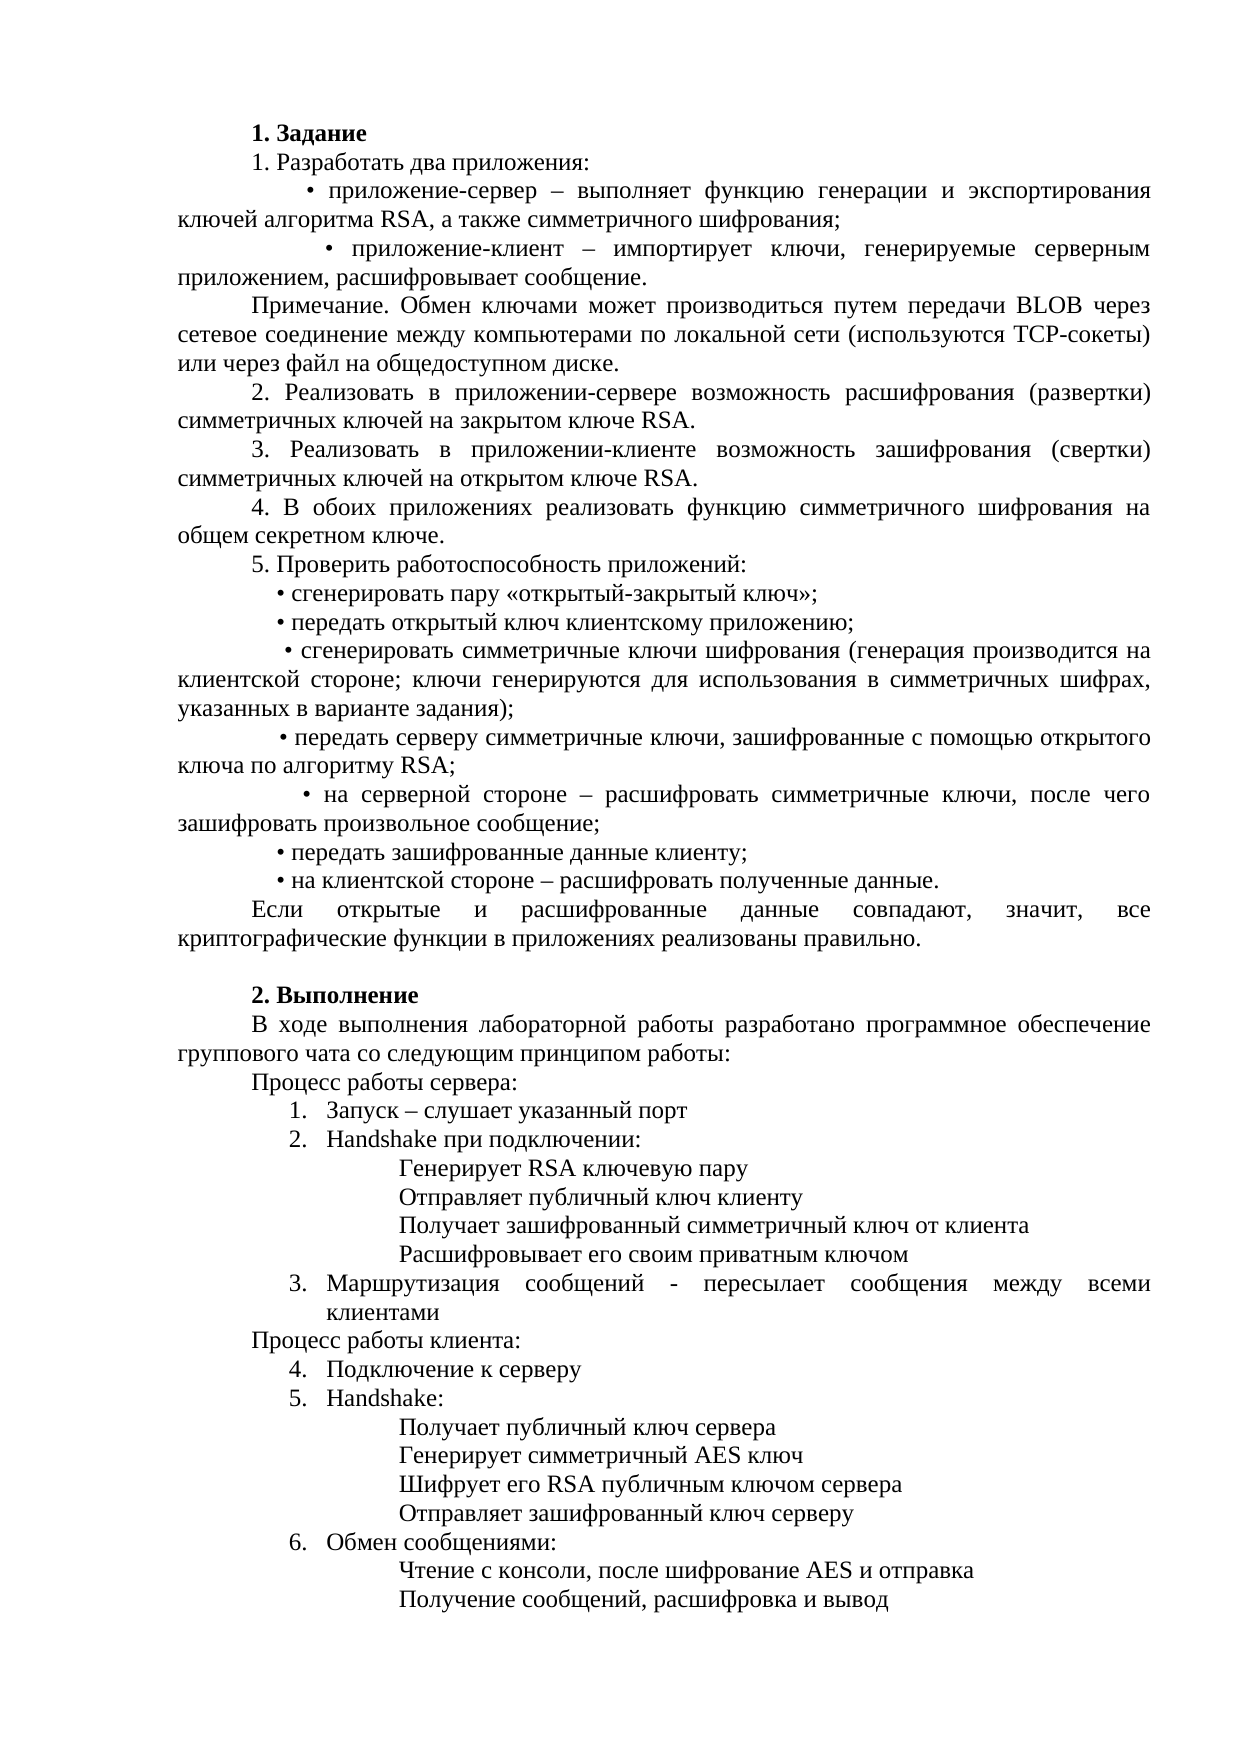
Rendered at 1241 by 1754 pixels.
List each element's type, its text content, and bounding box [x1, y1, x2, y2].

text • на клиентской стороне – расшифровать полученные данные. [177, 866, 1152, 894]
list Генерирует симметричный AES ключ [326, 1441, 1152, 1469]
text • передать серверу симметричные ключи, зашифрованные с помощью открытого ключа по алгоритму RSA; [177, 722, 1152, 779]
list Обмен сообщениями: [288, 1527, 1152, 1556]
text Если открытые и расшифрованные данные совпадают, значит, все криптографические функции в приложениях реализованы правильно. [177, 894, 1152, 952]
list Handshake: [288, 1383, 1152, 1412]
list Расшифровывает его своим приватным ключом [326, 1239, 1152, 1268]
text • передать зашифрованные данные клиенту; [177, 837, 1152, 866]
text 4. В обоих приложениях реализовать функцию симметричного шифрования на общем секретном ключе. [177, 492, 1152, 549]
text 1. Задание [177, 118, 1152, 147]
list Получает публичный ключ сервера [326, 1412, 1152, 1441]
text 3. Реализовать в приложении-клиенте возможность зашифрования (свертки) симметричных ключей на открытом ключе RSA. [177, 434, 1152, 492]
text Примечание. Обмен ключами может производиться путем передачи BLOB через сетевое соединение между компьютерами по локальной сети (используются TCP-сокеты) или через файл на общедоступном диске. [177, 291, 1152, 377]
list Отправляет публичный ключ клиенту [326, 1182, 1152, 1211]
text 1. Разработать два приложения: [177, 147, 1152, 176]
text • на серверной стороне – расшифровать симметричные ключи, после чего зашифровать произвольное сообщение; [177, 779, 1152, 837]
list Запуск – слушает указанный порт [288, 1096, 1152, 1124]
text 5. Проверить работоспособность приложений: [177, 549, 1152, 578]
list Подключение к серверу [288, 1354, 1152, 1383]
list Маршрутизация сообщений - пересылает сообщения между всеми клиентами [288, 1268, 1152, 1326]
list Отправляет зашифрованный ключ серверу [326, 1498, 1152, 1527]
list Получение сообщений, расшифровка и вывод [326, 1584, 1152, 1613]
text • приложение-сервер – выполняет функцию генерации и экспортирования ключей алгоритма RSA, а также симметричного шифрования; [177, 176, 1152, 233]
text 2. Выполнение [177, 981, 1152, 1009]
text • передать открытый ключ клиентскому приложению; [177, 607, 1152, 636]
list Получает зашифрованный симметричный ключ от клиента [326, 1211, 1152, 1239]
list Handshake при подключении: [288, 1124, 1152, 1153]
text Процесс работы сервера: [177, 1067, 1152, 1096]
text • приложение-клиент – импортирует ключи, генерируемые серверным приложением, расшифровывает сообщение. [177, 233, 1152, 291]
list Генерирует RSA ключевую пару [326, 1153, 1152, 1182]
text 2. Реализовать в приложении-сервере возможность расшифрования (развертки) симметричных ключей на закрытом ключе RSA. [177, 377, 1152, 434]
text Процесс работы клиента: [177, 1326, 1152, 1354]
text • сгенерировать пару «открытый-закрытый ключ»; [177, 578, 1152, 607]
list Чтение с консоли, после шифрование AES и отправка [326, 1556, 1152, 1584]
text В ходе выполнения лабораторной работы разработано программное обеспечение группового чата со следующим принципом работы: [177, 1009, 1152, 1067]
list Шифрует его RSA публичным ключом сервера [326, 1469, 1152, 1498]
text • сгенерировать симметричные ключи шифрования (генерация производится на клиентской стороне; ключи генерируются для использования в симметричных шифрах, указанных в варианте задания); [177, 636, 1152, 722]
